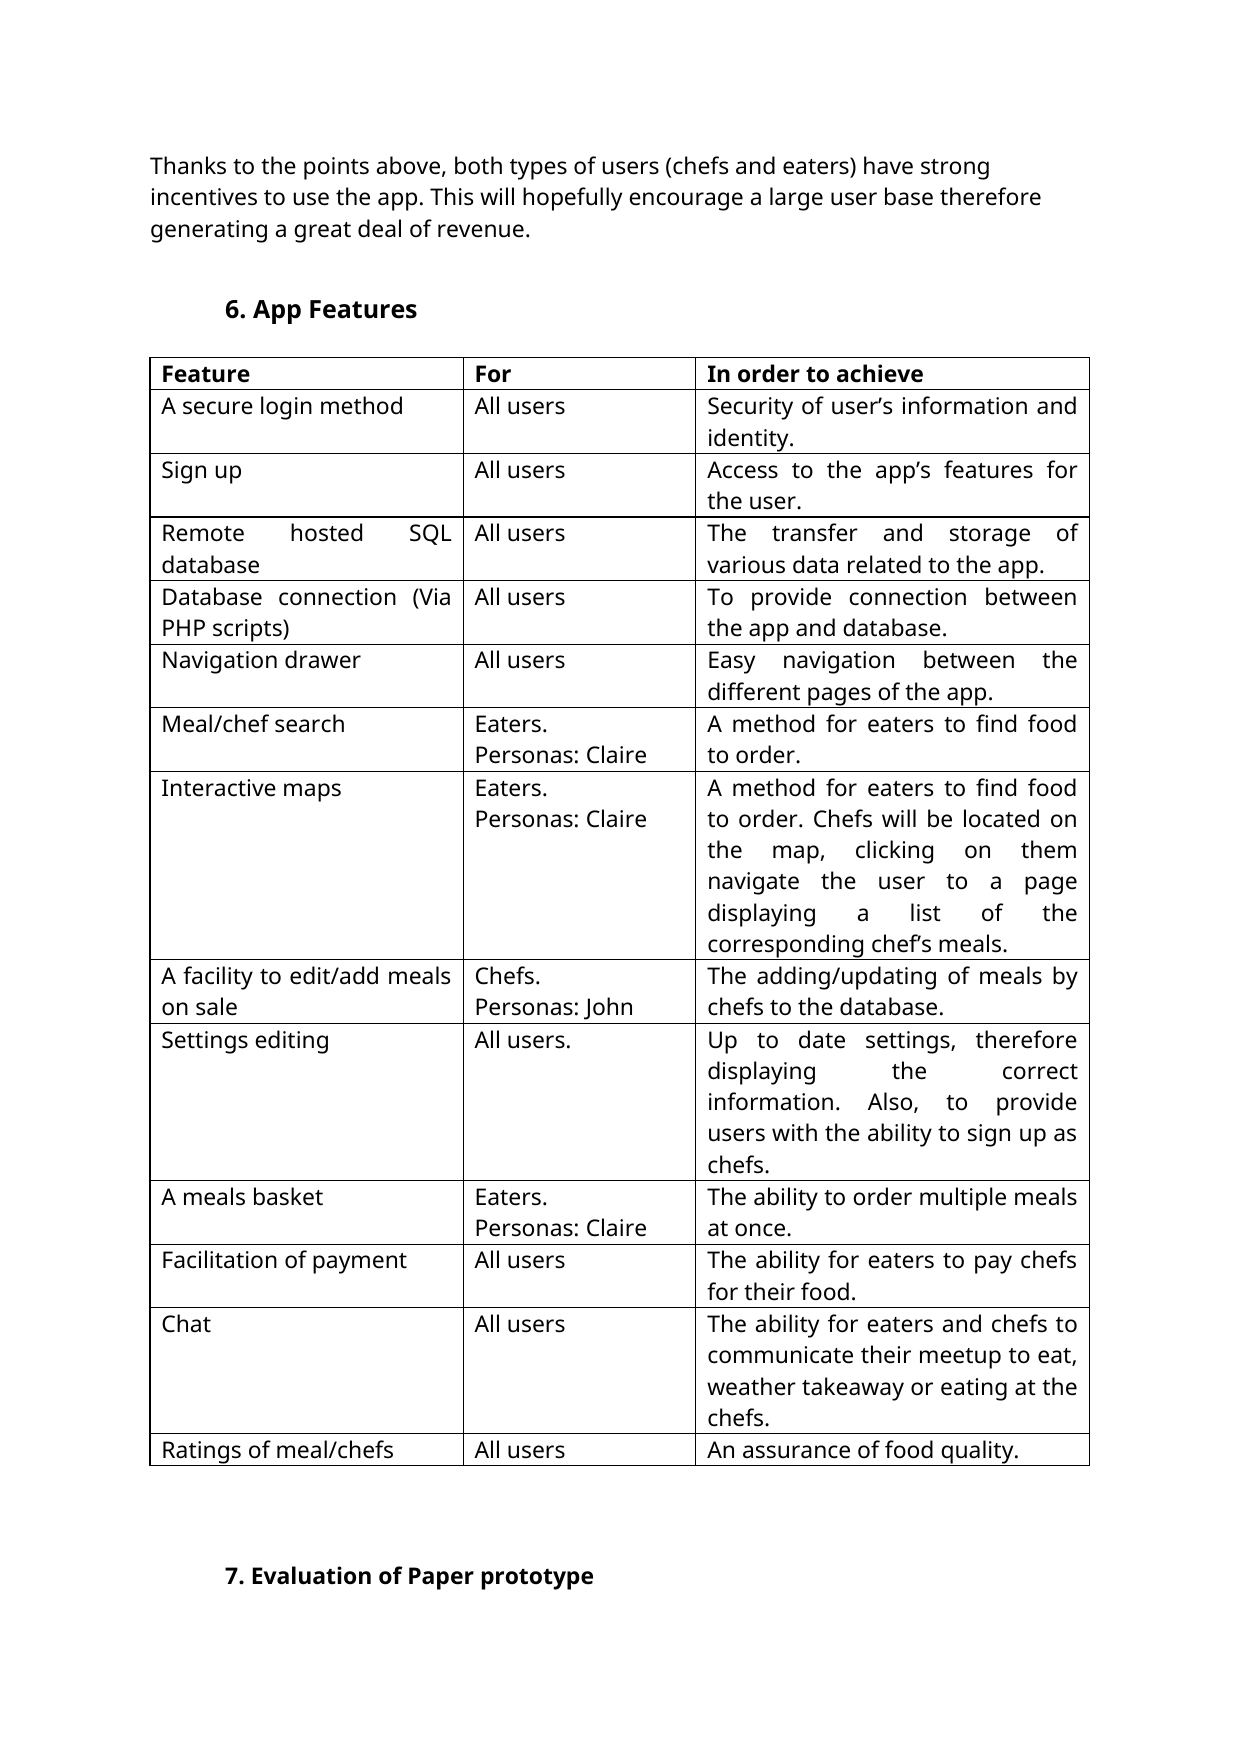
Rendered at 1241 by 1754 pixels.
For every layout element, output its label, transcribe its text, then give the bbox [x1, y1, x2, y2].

table_cell Meal/chef search [151, 708, 463, 771]
table_cell All users [464, 1245, 695, 1307]
table_cell All users [464, 390, 695, 453]
table_cell Interactive maps [151, 772, 463, 959]
table_cell Settings editing [151, 1024, 463, 1180]
table_cell The adding/updating of meals by chefs to the database. [696, 960, 1089, 1023]
table_cell The transfer and storage of various data related to the app. [696, 518, 1089, 580]
table_cell All users [464, 518, 695, 580]
table_cell Up to date settings, therefore displaying the correct information. Also, to provide users with the ability to sign up as chefs. [696, 1024, 1089, 1180]
table_cell The ability for eaters and chefs to communicate their meetup to eat, weather takeaway or eating at the chefs. [696, 1308, 1089, 1433]
table_cell Security of user’s information and identity. [696, 390, 1089, 453]
table_cell Access to the app’s features for the user. [696, 454, 1089, 516]
table_cell Navigation drawer [151, 645, 463, 707]
table_cell Ratings of meal/chefs [151, 1434, 463, 1465]
table_cell A facility to edit/add meals on sale [151, 960, 463, 1023]
table_cell All users [464, 1434, 695, 1465]
table_cell Facilitation of payment [151, 1245, 463, 1307]
table_cell Eaters. Personas: Claire [464, 708, 695, 771]
table_cell Chefs. Personas: John [464, 960, 695, 1023]
table_cell A secure login method [151, 390, 463, 453]
table_cell All users. [464, 1024, 695, 1180]
text 6. App Features [150, 292, 1090, 326]
table_cell All users [464, 1308, 695, 1433]
table_cell All users [464, 581, 695, 643]
table_cell A method for eaters to find food to order. [696, 708, 1089, 771]
table_cell Database connection (Via PHP scripts) [151, 581, 463, 643]
table_cell Eaters. Personas: Claire [464, 1181, 695, 1243]
table_cell A method for eaters to find food to order. Chefs will be located on the map, clicking on them navigate the user to a page displaying a list of the corresponding chef’s meals. [696, 772, 1089, 959]
table_cell A meals basket [151, 1181, 463, 1243]
table_cell An assurance of food quality. [696, 1434, 1089, 1465]
table_cell All users [464, 454, 695, 516]
table_cell To provide connection between the app and database. [696, 581, 1089, 643]
table_cell Remote hosted SQL database [151, 518, 463, 580]
table_header For [464, 358, 695, 389]
table_header In order to achieve [696, 358, 1089, 389]
text Thanks to the points above, both types of users (chefs and eaters) have strong incentives to use the app. This will hopefully encourage a large user base therefore generating a great deal of revenue. [150, 150, 1090, 244]
table_cell Easy navigation between the different pages of the app. [696, 645, 1089, 707]
table_cell Sign up [151, 454, 463, 516]
table_cell All users [464, 645, 695, 707]
text 7. Evaluation of Paper prototype [150, 1560, 1090, 1591]
table_cell Eaters. Personas: Claire [464, 772, 695, 959]
table_cell The ability for eaters to pay chefs for their food. [696, 1245, 1089, 1307]
table_cell The ability to order multiple meals at once. [696, 1181, 1089, 1243]
table_cell Chat [151, 1308, 463, 1433]
table_header Feature [151, 358, 463, 389]
